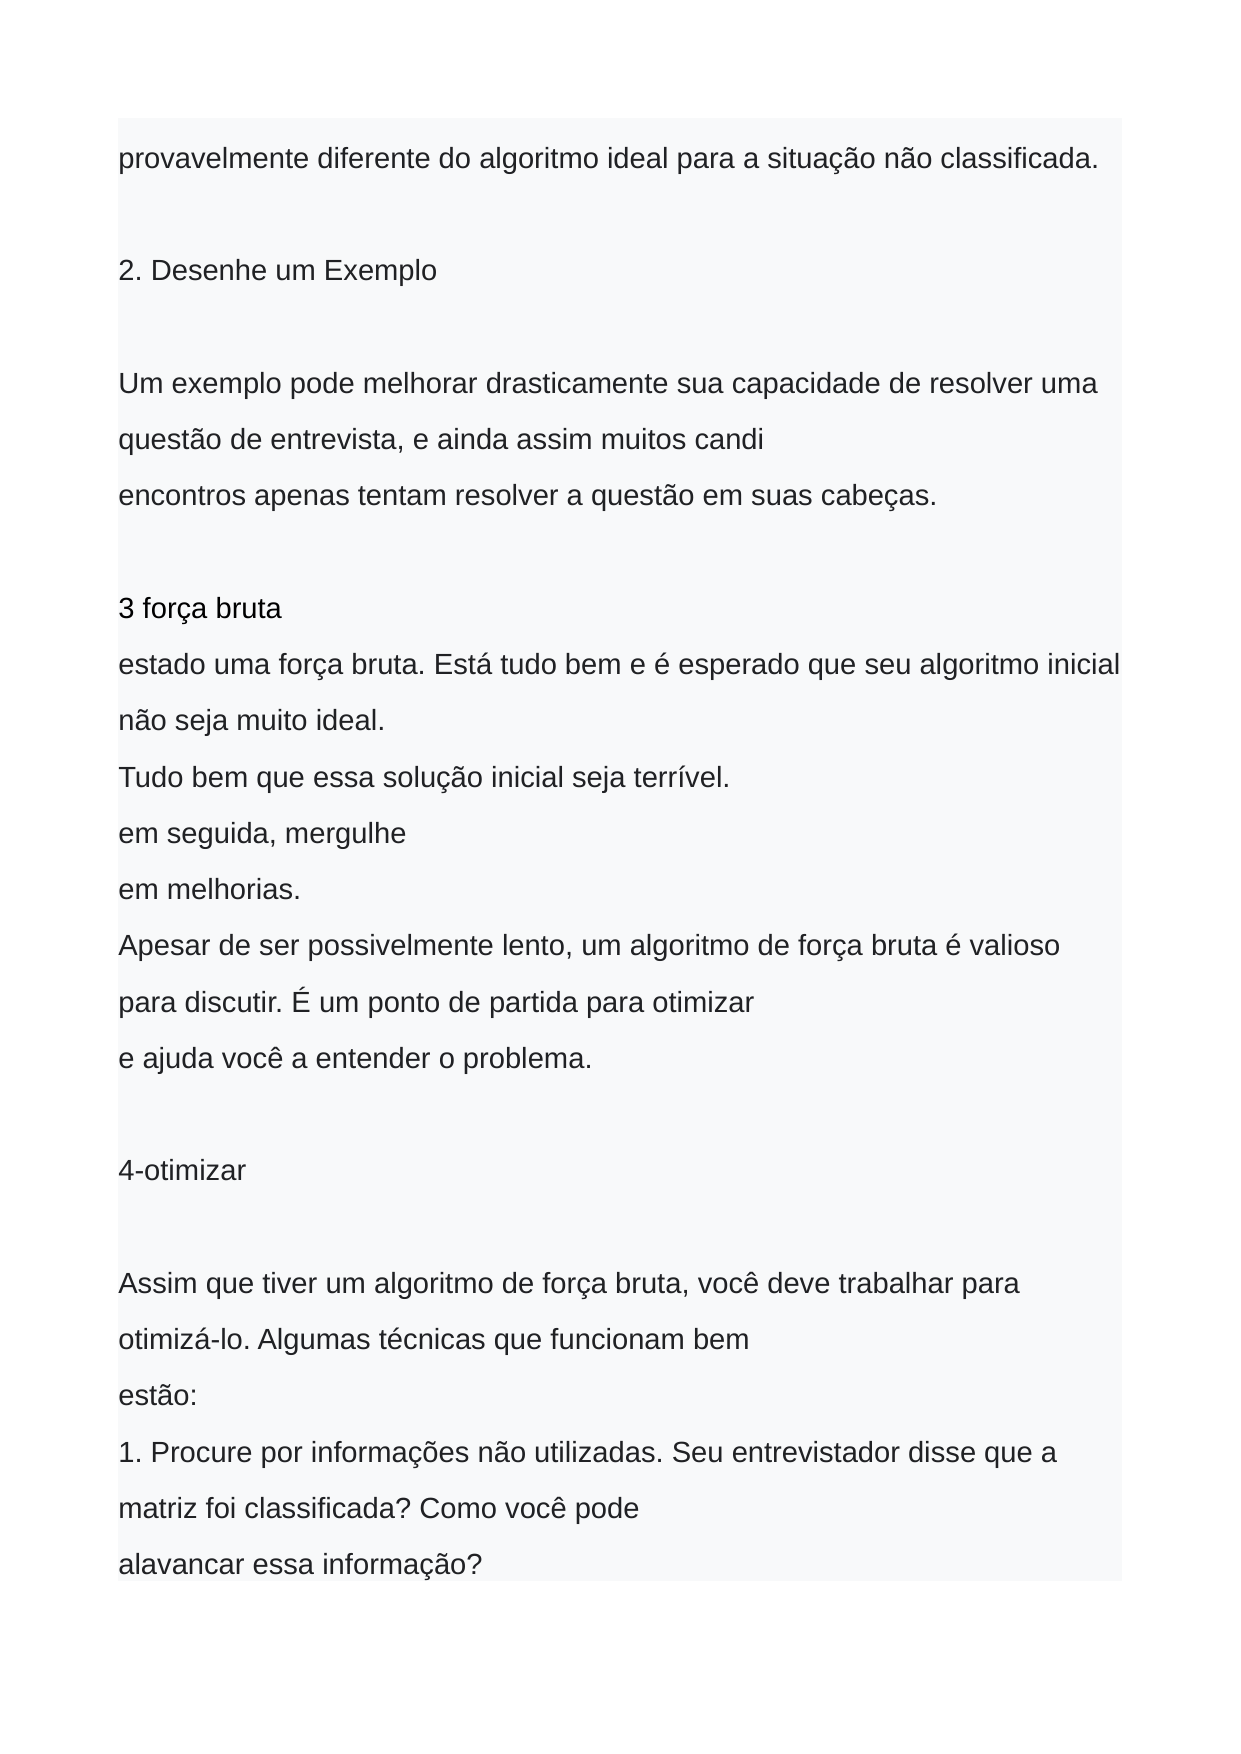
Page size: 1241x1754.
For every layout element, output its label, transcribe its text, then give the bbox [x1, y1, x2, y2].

text Apesar de ser possivelmente lento, um algoritmo de força bruta é valioso para discutir. É um ponto de partida para otimizar [118, 906, 1122, 1018]
text estado uma força bruta. Está tudo bem e é esperado que seu algoritmo inicial não seja muito ideal. [118, 624, 1122, 737]
text em seguida, mergulhe [118, 793, 1122, 849]
text Tudo bem que essa solução inicial seja terrível. [118, 737, 1122, 793]
text encontros apenas tentam resolver a questão em suas cabeças. [118, 456, 1122, 512]
text 4-otimizar [118, 1131, 1122, 1187]
text 1. Procure por informações não utilizadas. Seu entrevistador disse que a matriz foi classificada? Como você pode [118, 1412, 1122, 1524]
text Um exemplo pode melhorar drasticamente sua capacidade de resolver uma questão de entrevista, e ainda assim muitos candi [118, 343, 1122, 456]
text e ajuda você a entender o problema. [118, 1018, 1122, 1074]
text 2. Desenhe um Exemplo [118, 231, 1122, 287]
text Assim que tiver um algoritmo de força bruta, você deve trabalhar para otimizá-lo. Algumas técnicas que funcionam bem [118, 1243, 1122, 1356]
text em melhorias. [118, 849, 1122, 906]
text 3 força bruta [118, 568, 1122, 624]
text alavancar essa informação? [118, 1524, 1122, 1581]
text estão: [118, 1356, 1122, 1412]
text provavelmente diferente do algoritmo ideal para a situação não classificada. [118, 118, 1122, 174]
